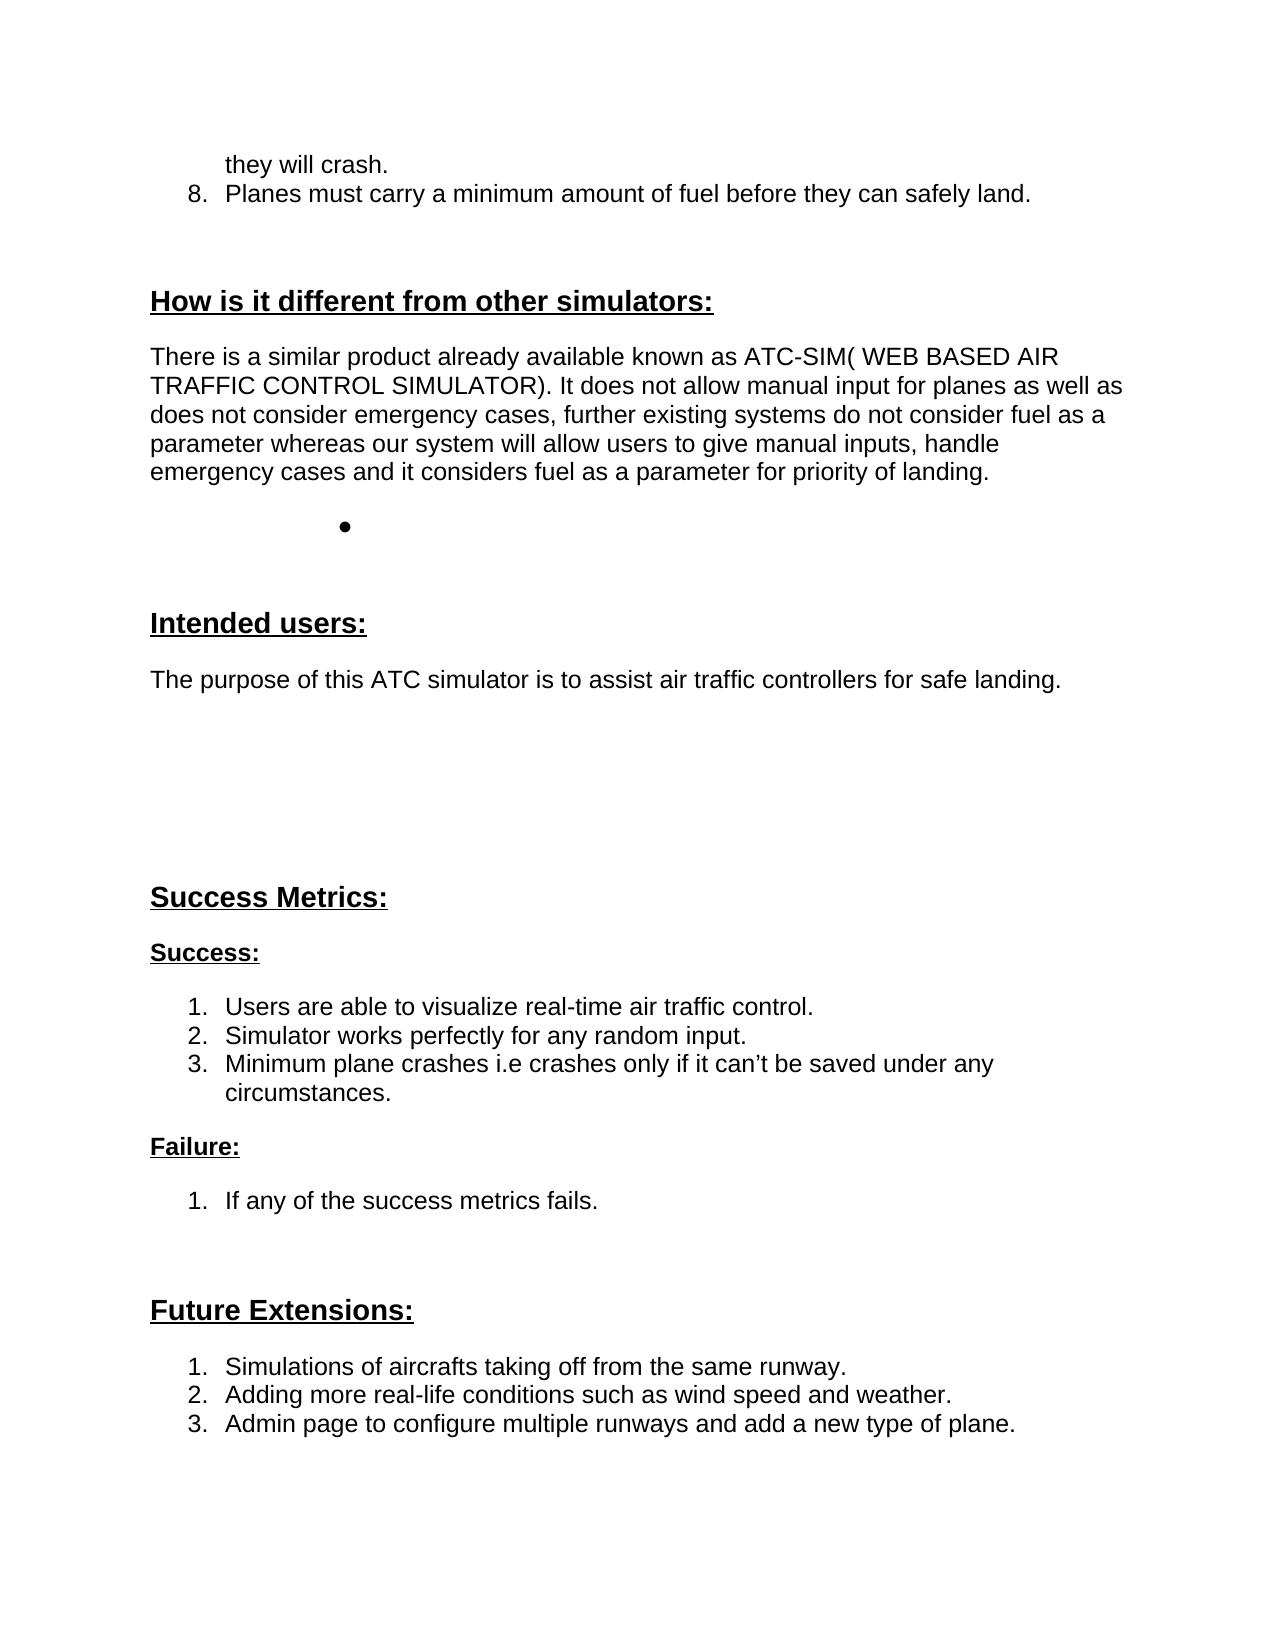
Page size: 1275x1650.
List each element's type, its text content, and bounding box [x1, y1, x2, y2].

text Failure: [150, 1132, 1125, 1161]
list they will crash. [187, 150, 1125, 179]
text Intended users: [150, 606, 1125, 640]
text The purpose of this ATC simulator is to assist air traffic controllers for safe landing. [150, 665, 1125, 693]
list Simulator works perfectly for any random input. [187, 1021, 1125, 1049]
text Success: [150, 938, 1125, 967]
text There is a similar product already available known as ATC-SIM( WEB BASED AIR TRAFFIC CONTROL SIMULATOR). It does not allow manual input for planes as well as does not consider emergency cases, further existing systems do not consider fuel as a parameter whereas our system will allow users to give manual inputs, handle emergency cases and it considers fuel as a parameter for priority of landing. [150, 342, 1125, 486]
list If any of the success metrics fails. [187, 1186, 1125, 1214]
list Users are able to visualize real-time air traffic control. [187, 992, 1125, 1021]
text Success Metrics: [150, 880, 1125, 913]
list Admin page to configure multiple runways and add a new type of plane. [187, 1409, 1125, 1438]
list Adding more real-life conditions such as wind speed and weather. [187, 1381, 1125, 1409]
text Future Extensions: [150, 1293, 1125, 1327]
list Minimum plane crashes i.e crashes only if it can’t be saved under any circumstances. [187, 1049, 1125, 1107]
list Planes must carry a minimum amount of fuel before they can safely land. [187, 179, 1125, 207]
text How is it different from other simulators: [150, 284, 1125, 317]
list Simulations of aircrafts taking off from the same runway. [187, 1352, 1125, 1381]
